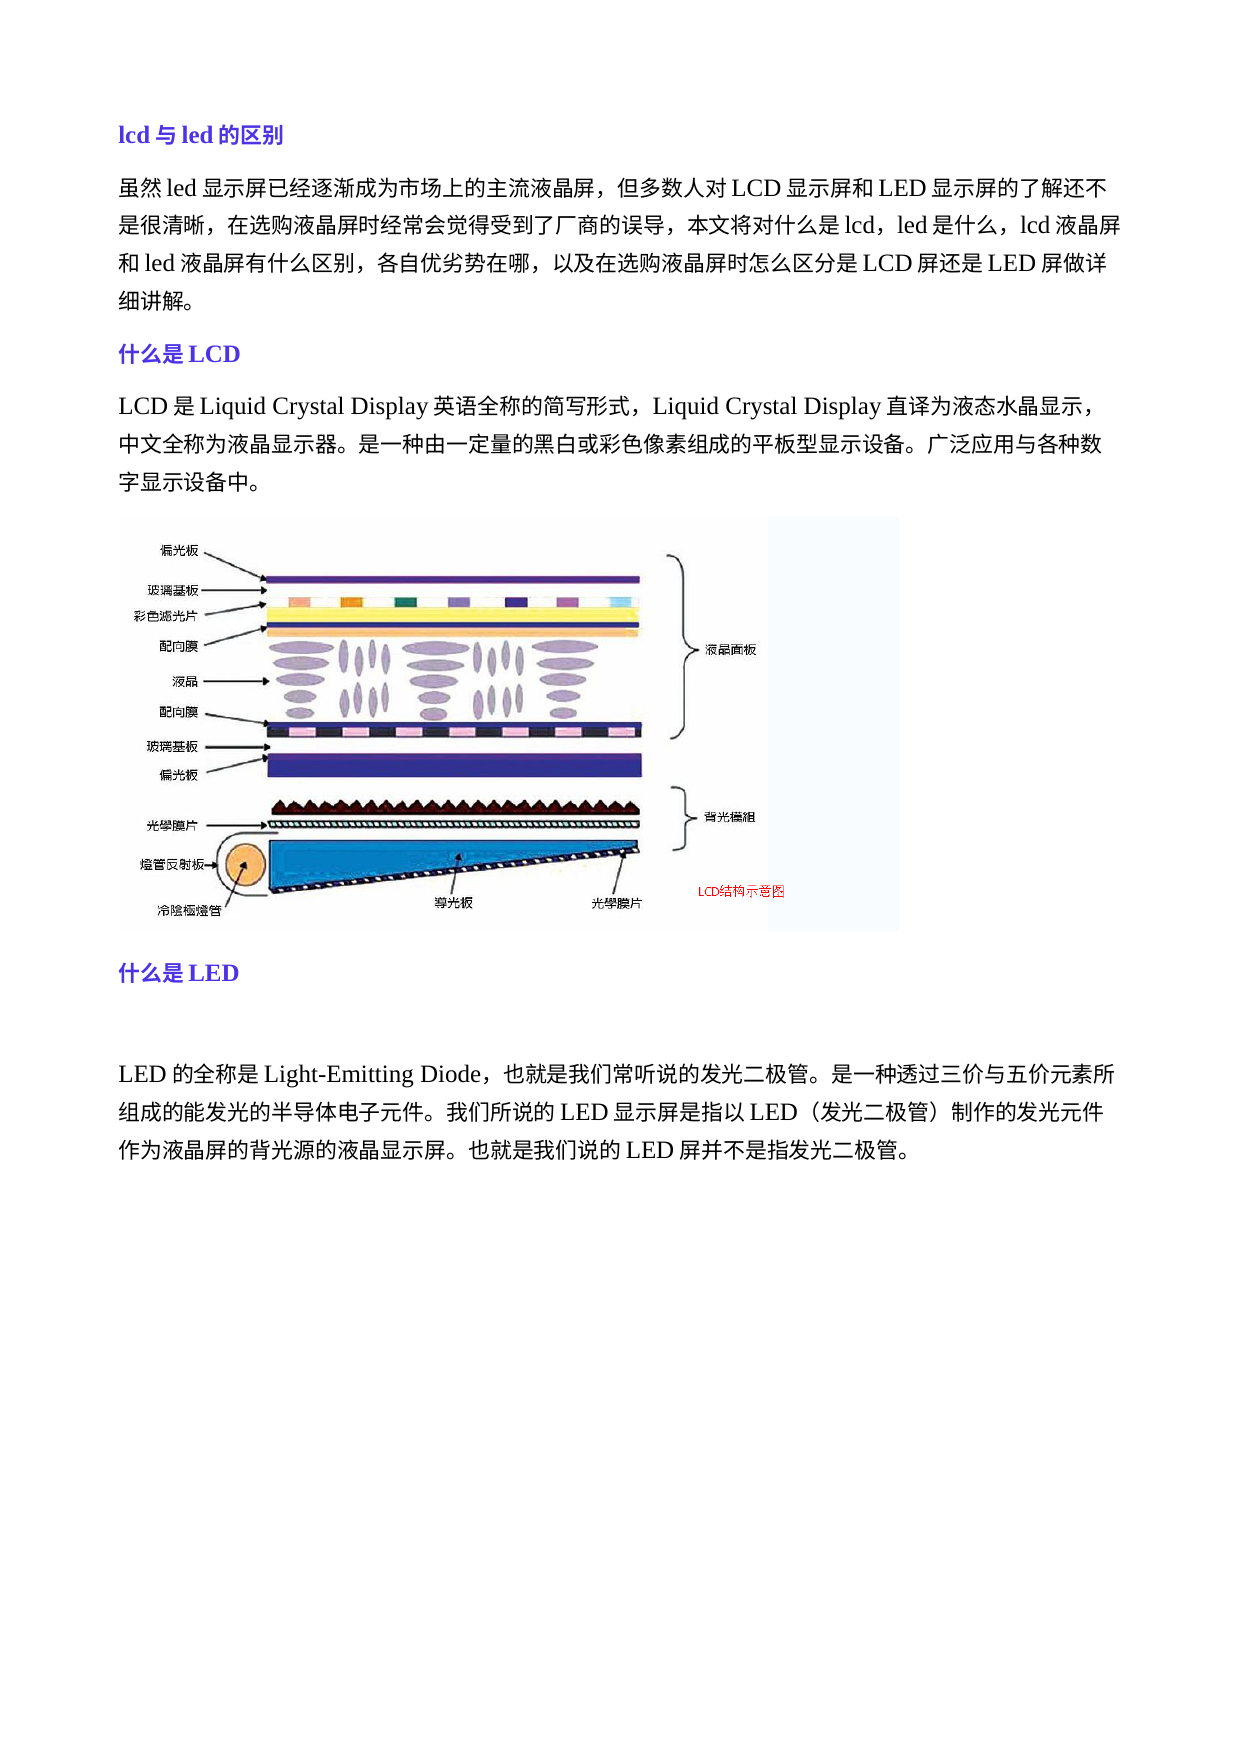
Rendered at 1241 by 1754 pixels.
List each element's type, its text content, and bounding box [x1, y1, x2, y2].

text LED的全称是Light-Emitting Diode，也就是我们常听说的发光二极管。是一种透过三价与五价元素所组成的能发光的半导体电子元件。我们所说的LED显示屏是指以LED（发光二极管）制作的发光元件作为液晶屏的背光源的液晶显示屏。也就是我们说的LED屏并不是指发光二极管。 [118, 1057, 1122, 1165]
text LCD是Liquid Crystal Display英语全称的简写形式，Liquid Crystal Display直译为液态水晶显示，中文全称为液晶显示器。是一种由一定量的黑白或彩色像素组成的平板型显示设备。广泛应用与各种数字显示设备中。 [118, 389, 1122, 497]
picture [118, 517, 900, 931]
text lcd与led的区别 [118, 118, 1122, 150]
text 什么是LED [118, 956, 1122, 988]
text 什么是LCD [118, 337, 1122, 368]
text 虽然led显示屏已经逐渐成为市场上的主流液晶屏，但多数人对LCD显示屏和LED显示屏的了解还不是很清晰，在选购液晶屏时经常会觉得受到了厂商的误导，本文将对什么是lcd，led是什么，lcd液晶屏和led液晶屏有什么区别，各自优劣势在哪，以及在选购液晶屏时怎么区分是LCD屏还是LED屏做详细讲解。 [118, 171, 1122, 316]
